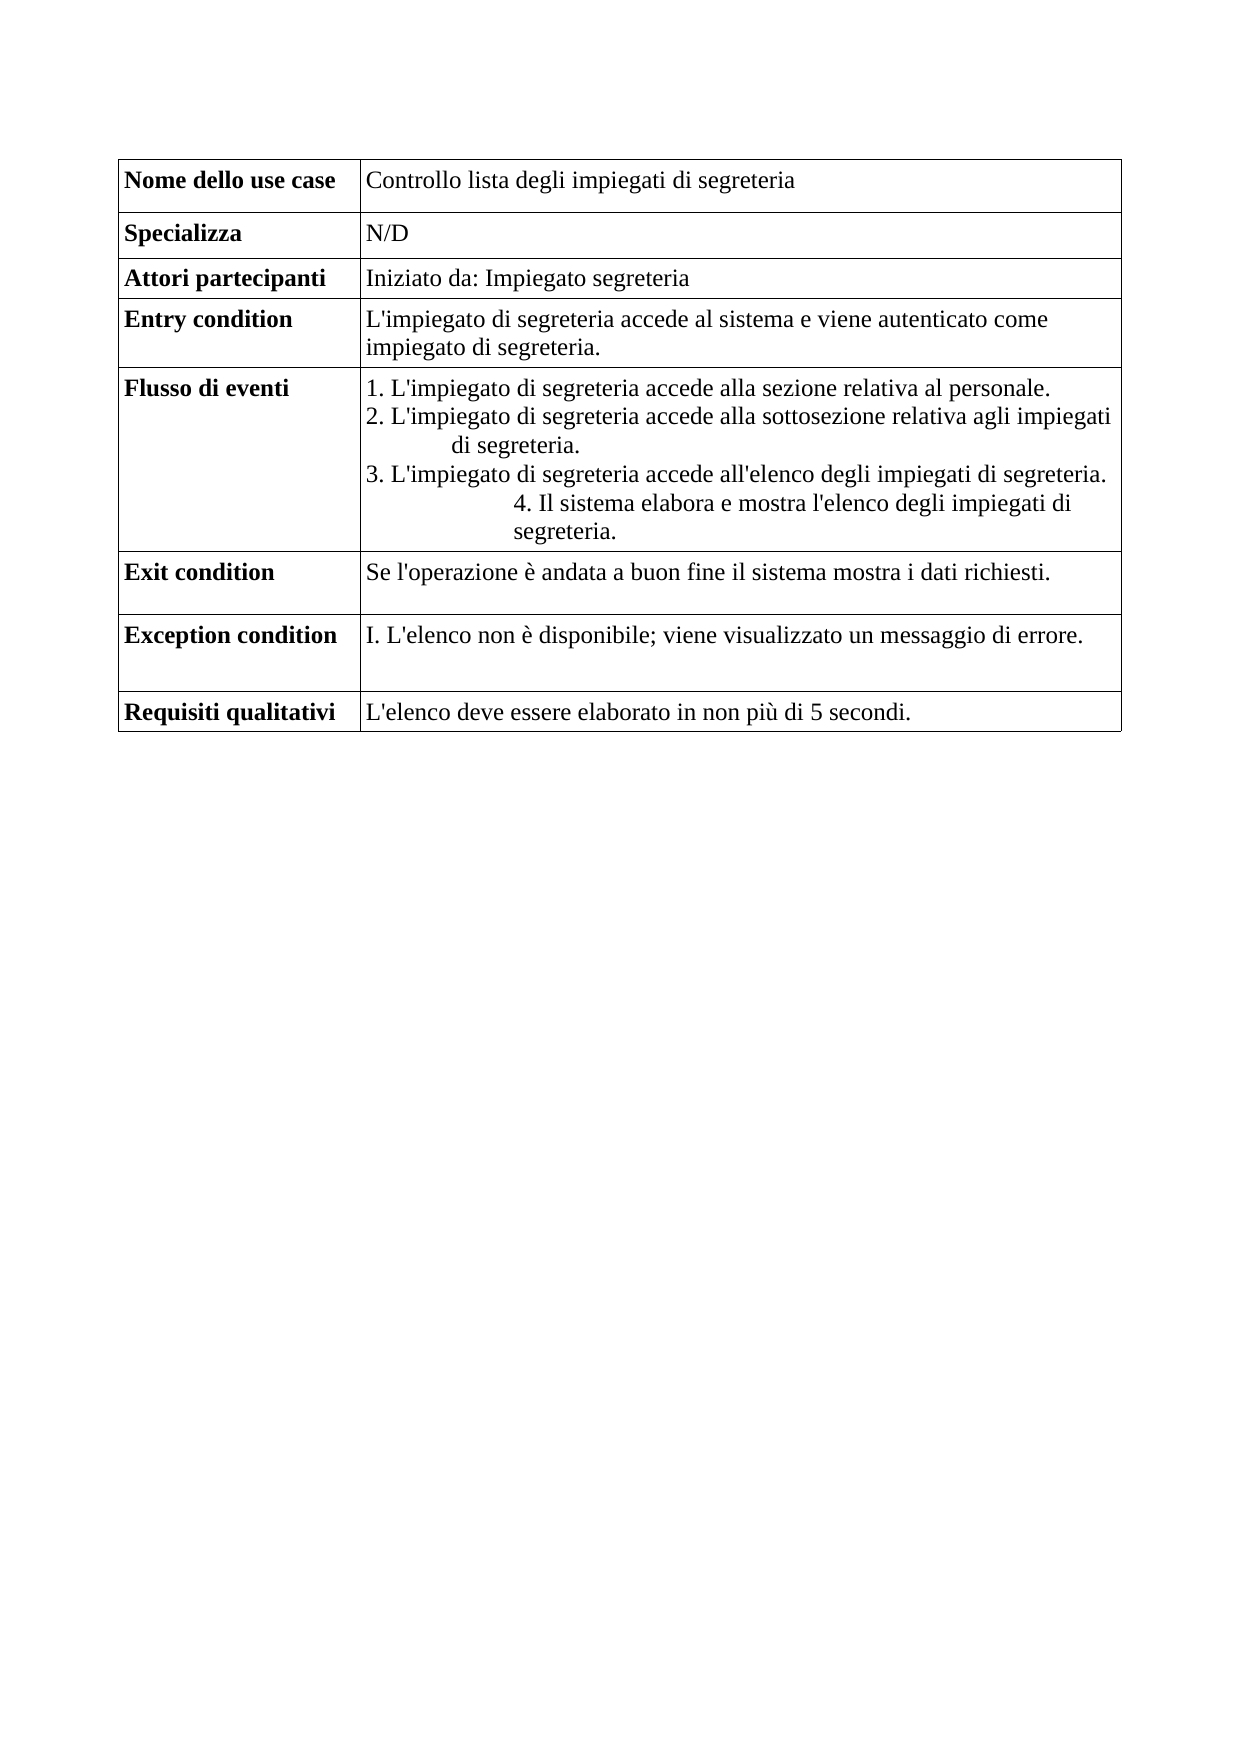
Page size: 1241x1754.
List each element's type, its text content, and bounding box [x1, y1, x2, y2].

table_cell L'impiegato di segreteria accede al sistema e viene autenticato come impiegato di segreteria. [361, 299, 1121, 367]
table_cell Attori partecipanti [119, 259, 360, 298]
table_cell Exception condition [119, 615, 360, 691]
table_cell Se l'operazione è andata a buon fine il sistema mostra i dati richiesti. [361, 552, 1121, 614]
table_cell L'elenco deve essere elaborato in non più di 5 secondi. [361, 692, 1121, 731]
table_cell Iniziato da: Impiegato segreteria [361, 259, 1121, 298]
table_cell Exit condition [119, 552, 360, 614]
table_cell N/D [361, 213, 1121, 257]
table_header Controllo lista degli impiegati di segreteria [361, 160, 1121, 212]
table_header Nome dello use case [119, 160, 360, 212]
table_cell Specializza [119, 213, 360, 257]
table_cell Entry condition [119, 299, 360, 367]
table_cell Requisiti qualitativi [119, 692, 360, 731]
table_cell L'impiegato di segreteria accede alla sezione relativa al personale. L'impiegato di segreteria accede alla sottosezione relativa agli impiegati di segreteria. L'impiegato di segreteria accede all'elenco degli impiegati di segreteria. Il sistema elabora e mostra l'elenco degli impiegati di segreteria. [361, 368, 1121, 551]
table_cell Flusso di eventi [119, 368, 360, 551]
table_cell I. L'elenco non è disponibile; viene visualizzato un messaggio di errore. [361, 615, 1121, 691]
